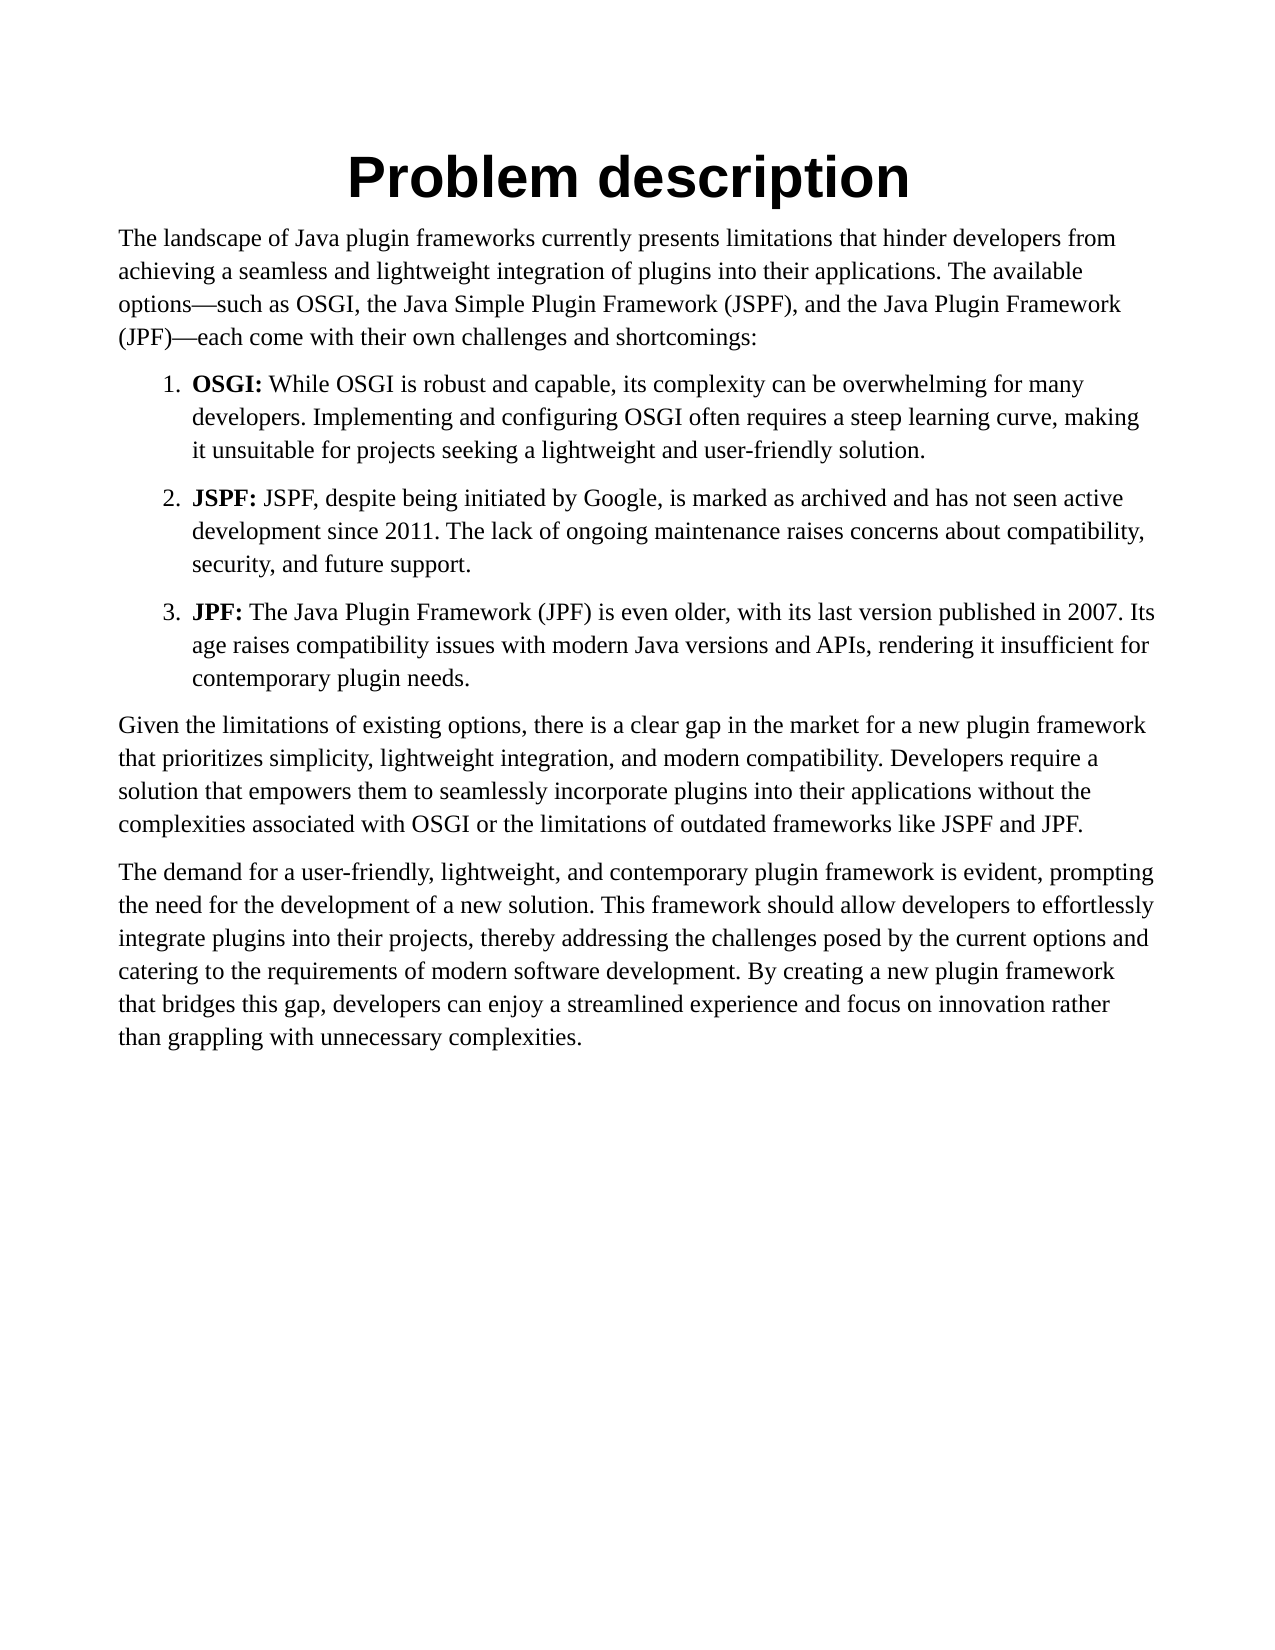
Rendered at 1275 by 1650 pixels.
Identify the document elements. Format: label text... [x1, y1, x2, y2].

text Given the limitations of existing options, there is a clear gap in the market for a new plugin framework that prioritizes simplicity, lightweight integration, and modern compatibility. Developers require a solution that empowers them to seamlessly incorporate plugins into their applications without the complexities associated with OSGI or the limitations of outdated frameworks like JSPF and JPF. [118, 710, 1157, 838]
text The demand for a user-friendly, lightweight, and contemporary plugin framework is evident, prompting the need for the development of a new solution. This framework should allow developers to effortlessly integrate plugins into their projects, thereby addressing the challenges posed by the current options and catering to the requirements of modern software development. By creating a new plugin framework that bridges this gap, developers can enjoy a streamlined experience and focus on innovation rather than grappling with unnecessary complexities. [118, 857, 1157, 1051]
list JPF: The Java Plugin Framework (JPF) is even older, with its last version published in 2007. Its age raises compatibility issues with modern Java versions and APIs, rendering it insufficient for contemporary plugin needs. [162, 597, 1157, 691]
list OSGI: While OSGI is robust and capable, its complexity can be overwhelming for many developers. Implementing and configuring OSGI often requires a steep learning curve, making it unsuitable for projects seeking a lightweight and user-friendly solution. [162, 369, 1157, 464]
text The landscape of Java plugin frameworks currently presents limitations that hinder developers from achieving a seamless and lightweight integration of plugins into their applications. The available options—such as OSGI, the Java Simple Plugin Framework (JSPF), and the Java Plugin Framework (JPF)—each come with their own challenges and shortcomings: [118, 223, 1157, 351]
title Problem description [118, 143, 1157, 210]
list JSPF: JSPF, despite being initiated by Google, is marked as archived and has not seen active development since 2011. The lack of ongoing maintenance raises concerns about compatibility, security, and future support. [162, 483, 1157, 578]
